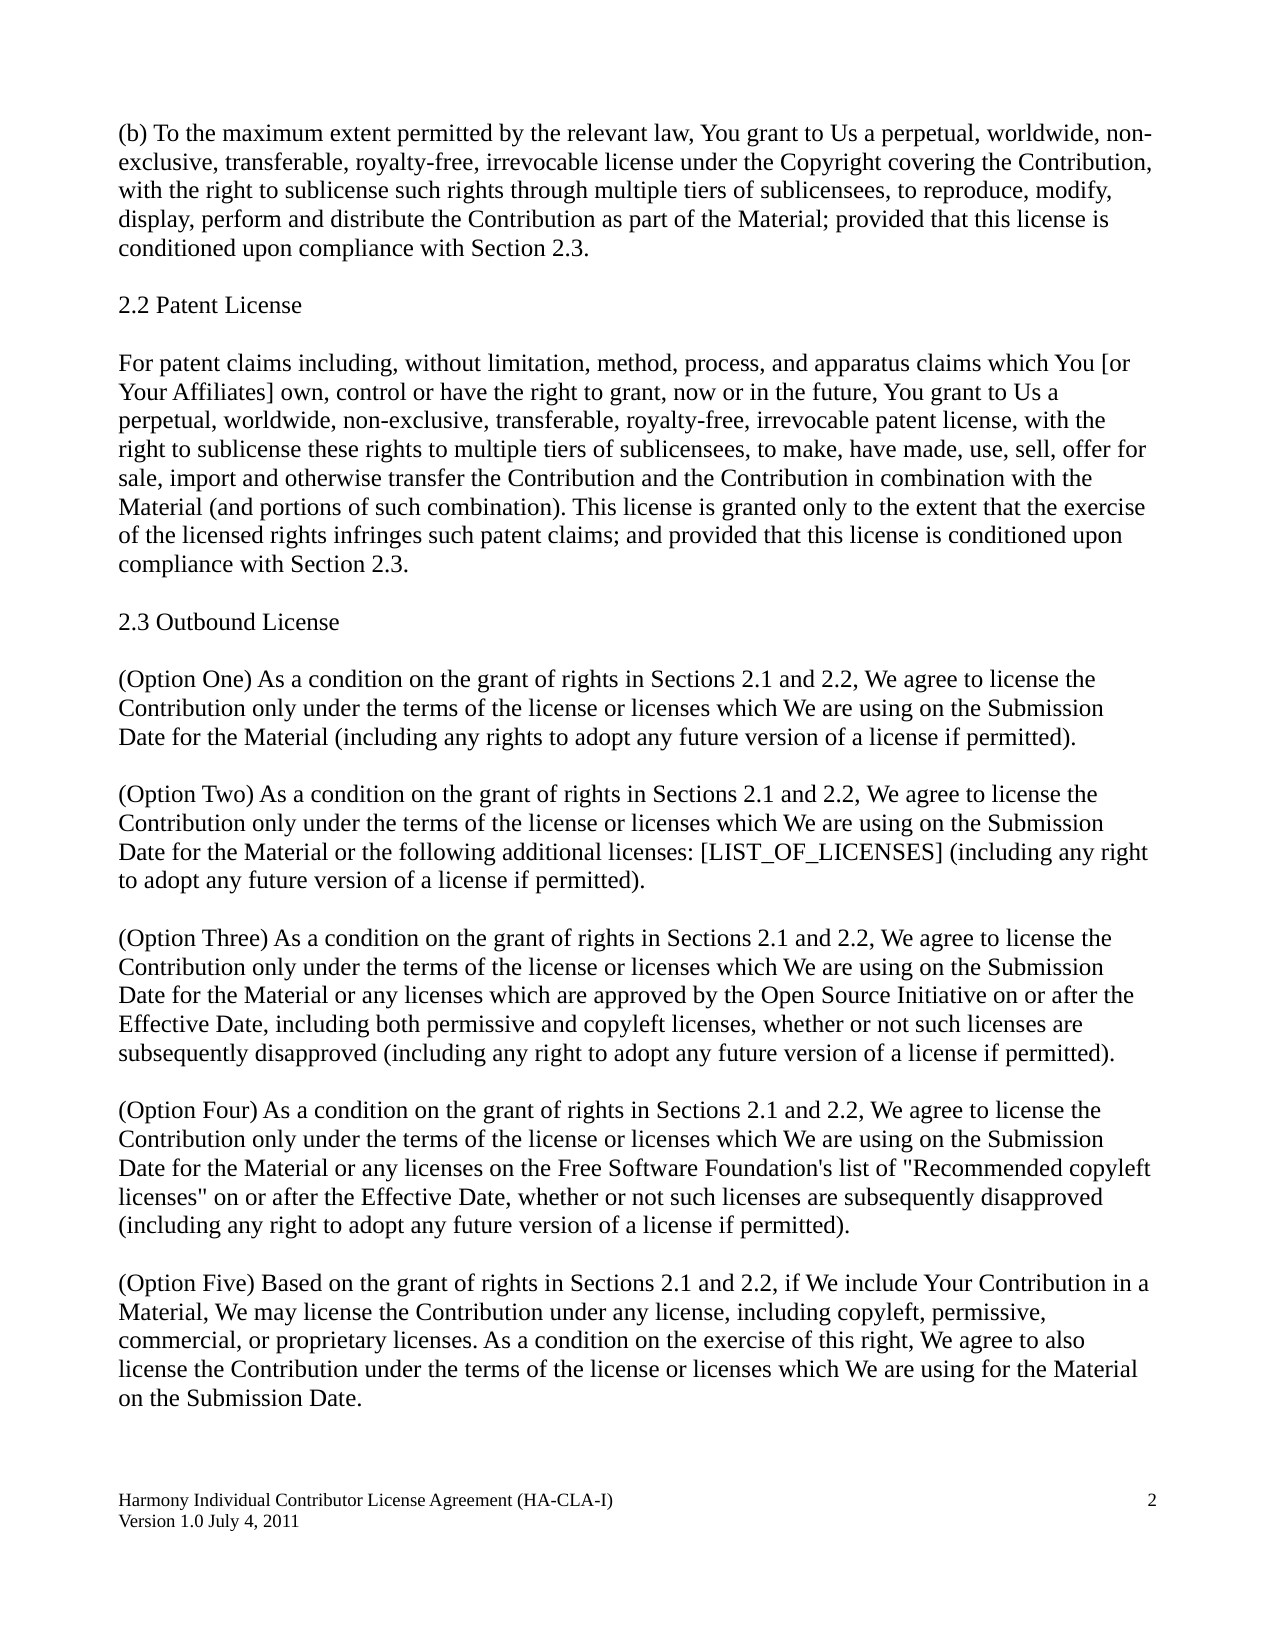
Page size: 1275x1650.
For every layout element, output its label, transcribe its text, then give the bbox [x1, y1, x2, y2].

text 2.3 Outbound License [118, 607, 1157, 636]
text (Option Five) Based on the grant of rights in Sections 2.1 and 2.2, if We include Your Contribution in a Material, We may license the Contribution under any license, including copyleft, permissive, commercial, or proprietary licenses. As a condition on the exercise of this right, We agree to also license the Contribution under the terms of the license or licenses which We are using for the Material on the Submission Date. [118, 1268, 1157, 1412]
text For patent claims including, without limitation, method, process, and apparatus claims which You [or Your Affiliates] own, control or have the right to grant, now or in the future, You grant to Us a perpetual, worldwide, non-exclusive, transferable, royalty-free, irrevocable patent license, with the right to sublicense these rights to multiple tiers of sublicensees, to make, have made, use, sell, offer for sale, import and otherwise transfer the Contribution and the Contribution in combination with the Material (and portions of such combination). This license is granted only to the extent that the exercise of the licensed rights infringes such patent claims; and provided that this license is conditioned upon compliance with Section 2.3. [118, 348, 1157, 578]
text (Option Three) As a condition on the grant of rights in Sections 2.1 and 2.2, We agree to license the Contribution only under the terms of the license or licenses which We are using on the Submission Date for the Material or any licenses which are approved by the Open Source Initiative on or after the Effective Date, including both permissive and copyleft licenses, whether or not such licenses are subsequently disapproved (including any right to adopt any future version of a license if permitted). [118, 923, 1157, 1067]
text (Option Four) As a condition on the grant of rights in Sections 2.1 and 2.2, We agree to license the Contribution only under the terms of the license or licenses which We are using on the Submission Date for the Material or any licenses on the Free Software Foundation's list of "Recommended copyleft licenses" on or after the Effective Date, whether or not such licenses are subsequently disapproved (including any right to adopt any future version of a license if permitted). [118, 1096, 1157, 1239]
text 2.2 Patent License [118, 291, 1157, 319]
text (b) To the maximum extent permitted by the relevant law, You grant to Us a perpetual, worldwide, non-exclusive, transferable, royalty-free, irrevocable license under the Copyright covering the Contribution, with the right to sublicense such rights through multiple tiers of sublicensees, to reproduce, modify, display, perform and distribute the Contribution as part of the Material; provided that this license is conditioned upon compliance with Section 2.3. [118, 118, 1157, 262]
text (Option Two) As a condition on the grant of rights in Sections 2.1 and 2.2, We agree to license the Contribution only under the terms of the license or licenses which We are using on the Submission Date for the Material or the following additional licenses: [LIST_OF_LICENSES] (including any right to adopt any future version of a license if permitted). [118, 779, 1157, 894]
text (Option One) As a condition on the grant of rights in Sections 2.1 and 2.2, We agree to license the Contribution only under the terms of the license or licenses which We are using on the Submission Date for the Material (including any rights to adopt any future version of a license if permitted). [118, 664, 1157, 751]
